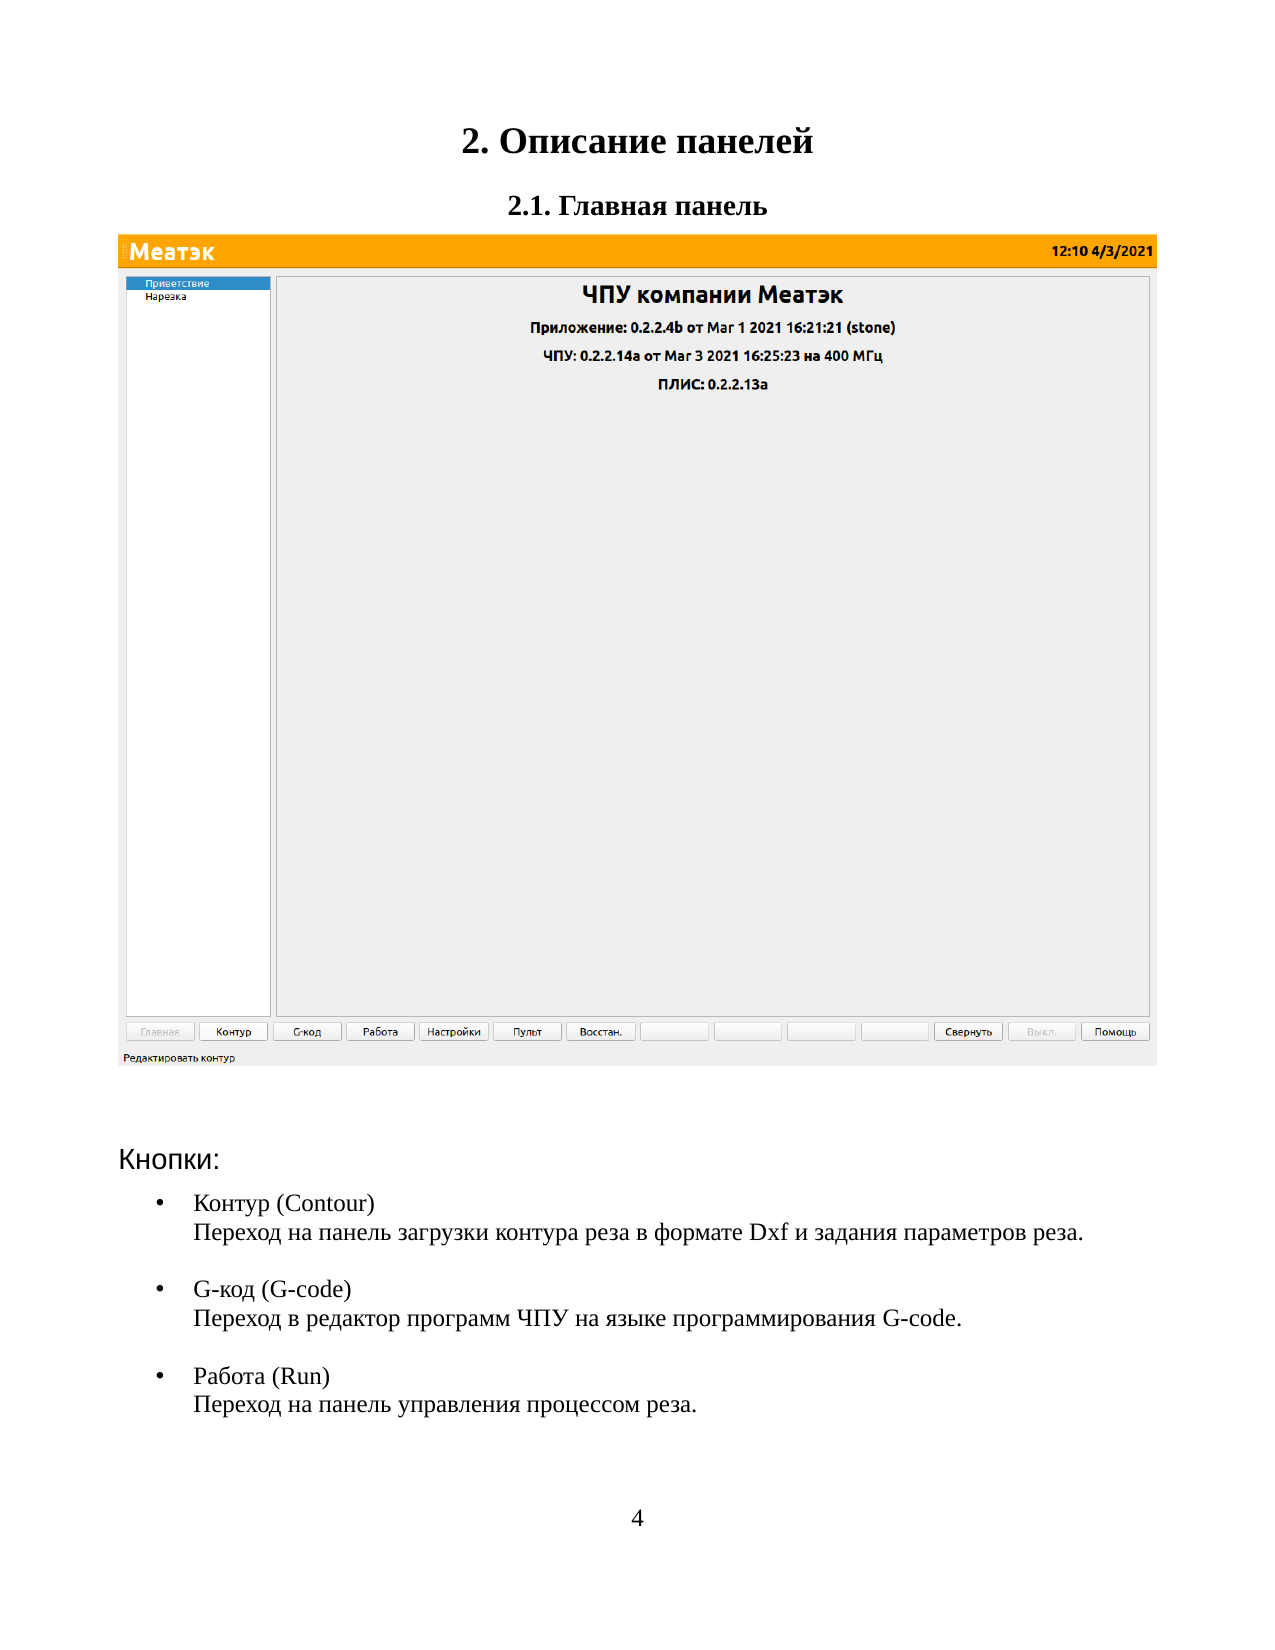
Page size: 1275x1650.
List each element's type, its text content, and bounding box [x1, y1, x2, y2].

subtitle 2. Описание панелей [118, 118, 1157, 161]
list Контур (Contour) [156, 1188, 1157, 1217]
list Работа (Run) [156, 1361, 1157, 1389]
picture [118, 234, 1157, 1066]
list Переход на панель загрузки контура реза в формате Dxf и задания параметров реза. [156, 1217, 1157, 1246]
list Переход в редактор программ ЧПУ на языке программирования G-code. [156, 1303, 1157, 1332]
list Переход на панель управления процессом реза. [156, 1389, 1157, 1418]
subtitle 2.1. Главная панель [118, 188, 1157, 222]
subtitle Кнопки: [118, 1142, 1157, 1176]
list G-код (G-code) [156, 1274, 1157, 1303]
